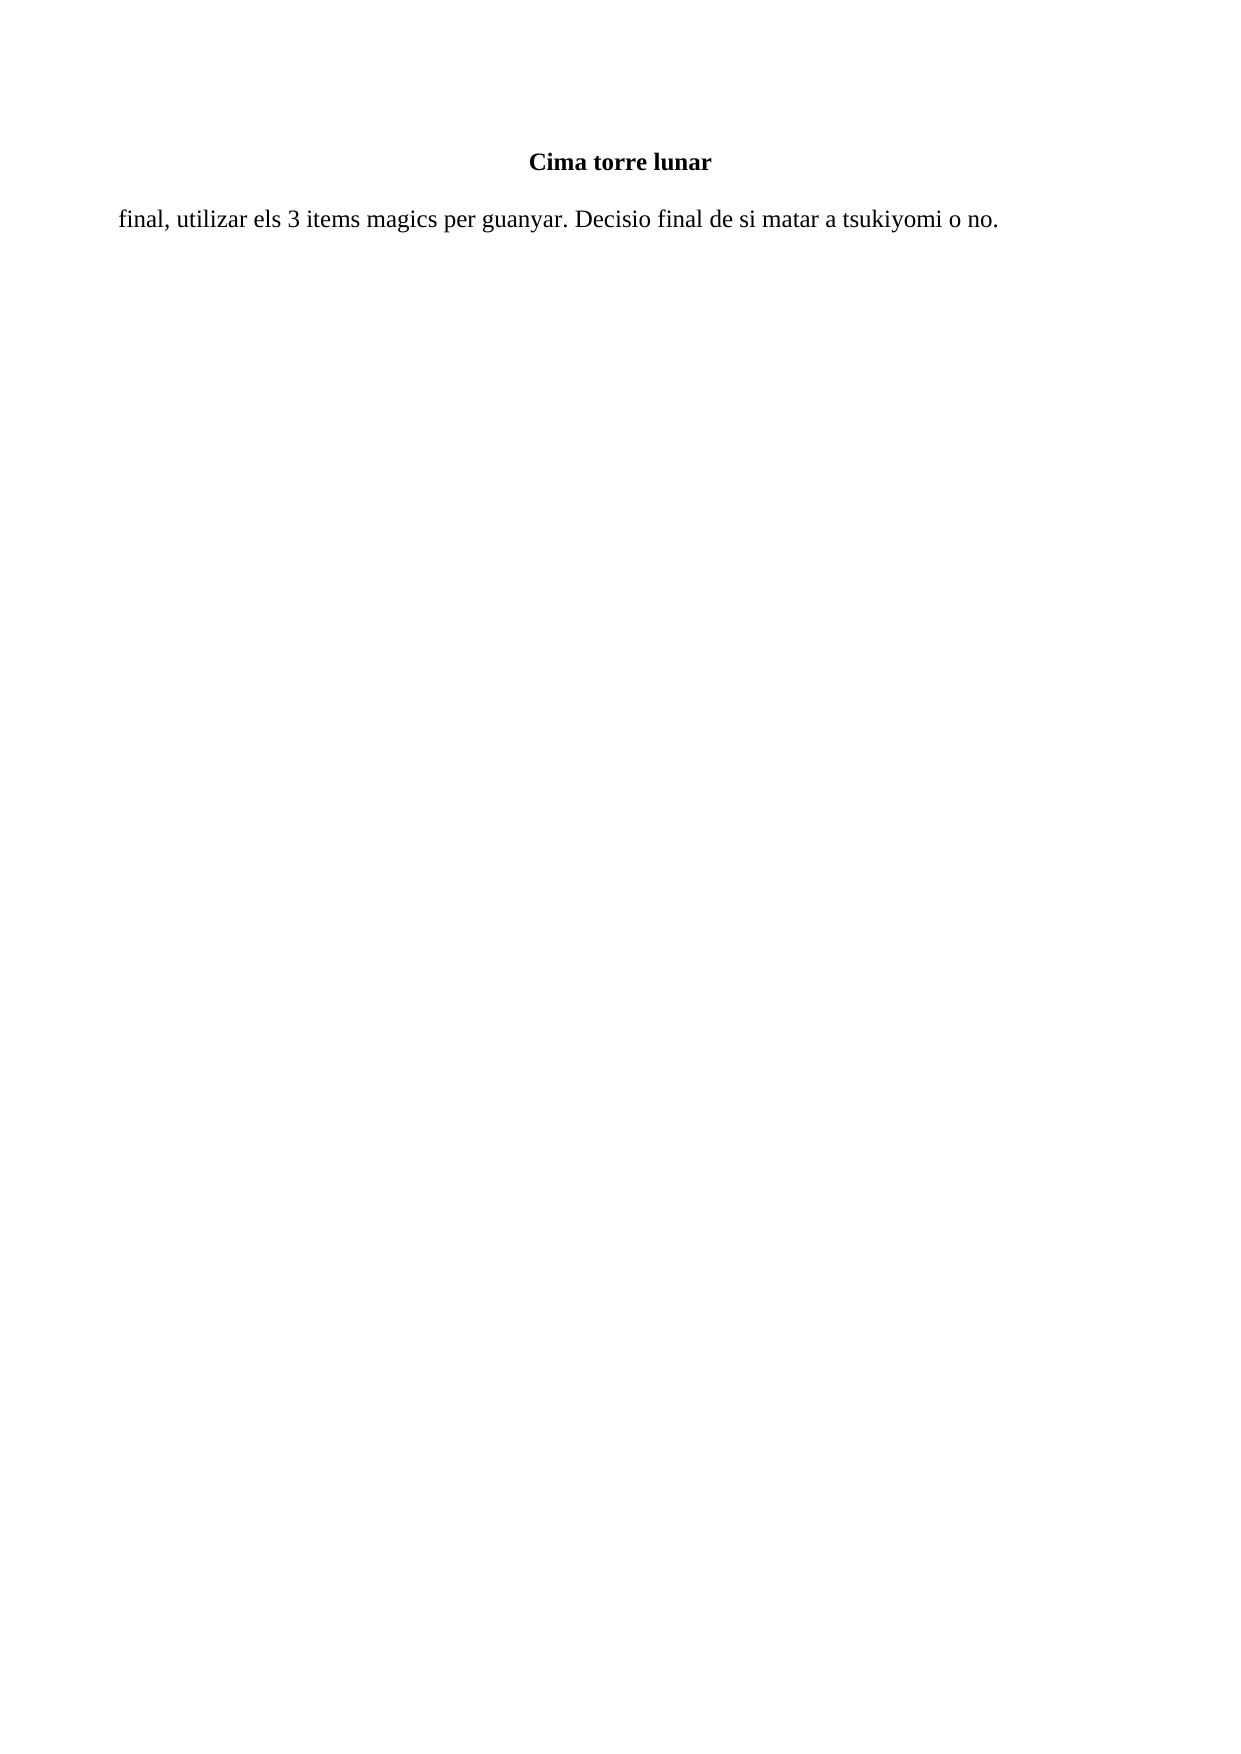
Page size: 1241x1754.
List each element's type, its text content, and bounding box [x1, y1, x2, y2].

text final, utilizar els 3 items magics per guanyar. Decisio final de si matar a tsukiyomi o no. [118, 204, 1122, 233]
text Cima torre lunar [118, 147, 1122, 176]
